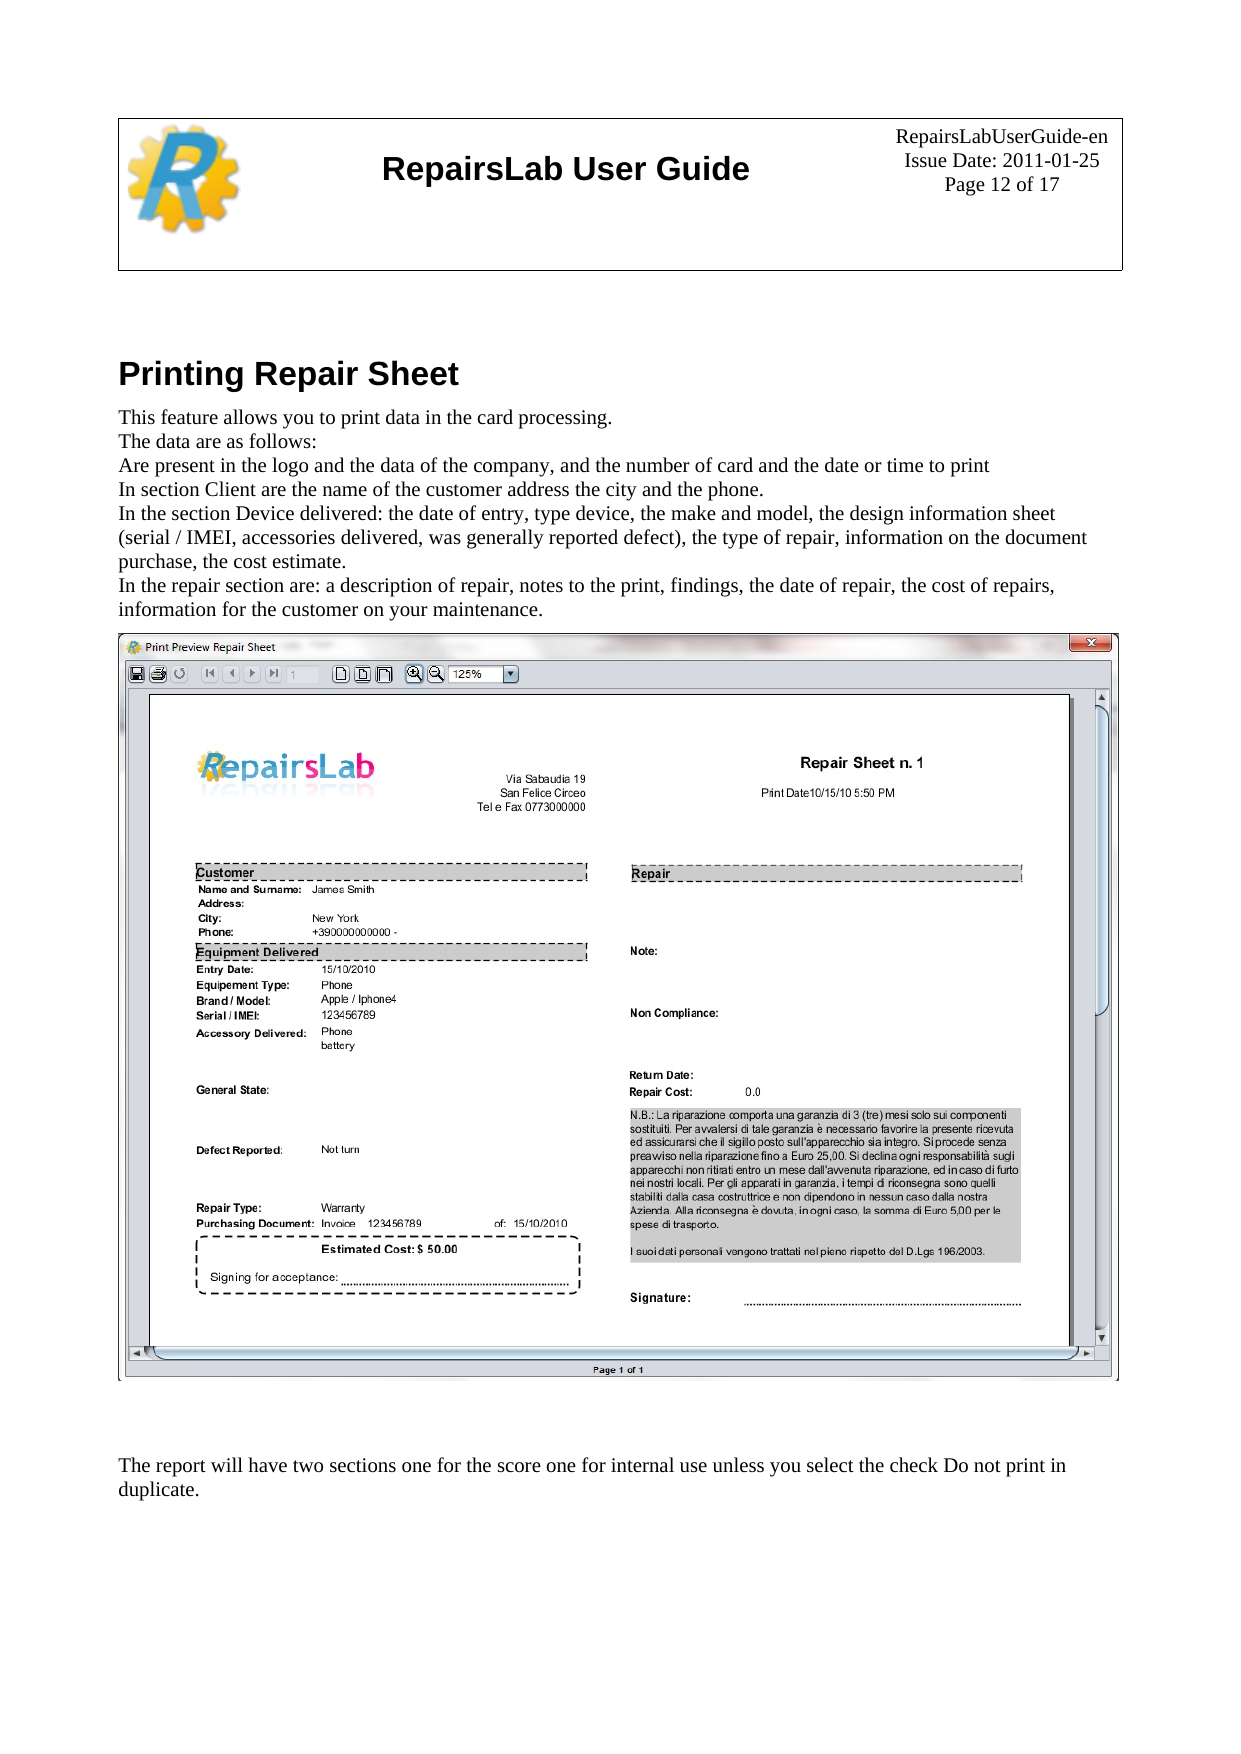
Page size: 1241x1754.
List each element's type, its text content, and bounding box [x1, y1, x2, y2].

picture [127, 123, 241, 236]
text This feature allows you to print data in the card processing. The data are as follows: Are present in the logo and the data of the company, and the number of card and the date or time to print In section Client are the name of the customer address the city and the phone. In the section Device delivered: the date of entry, type device, the make and model, the design information sheet (serial / IMEI, accessories delivered, was generally reported defect), the type of repair, information on the document purchase, the cost estimate. In the repair section are: a description of repair, notes to the print, findings, the date of repair, the cost of repairs, information for the customer on your maintenance. [118, 405, 1122, 621]
text The report will have two sections one for the score one for internal use unless you select the check Do not print in duplicate. [118, 1453, 1122, 1501]
subtitle Printing Repair Sheet [118, 353, 1122, 392]
picture [118, 633, 1122, 1381]
